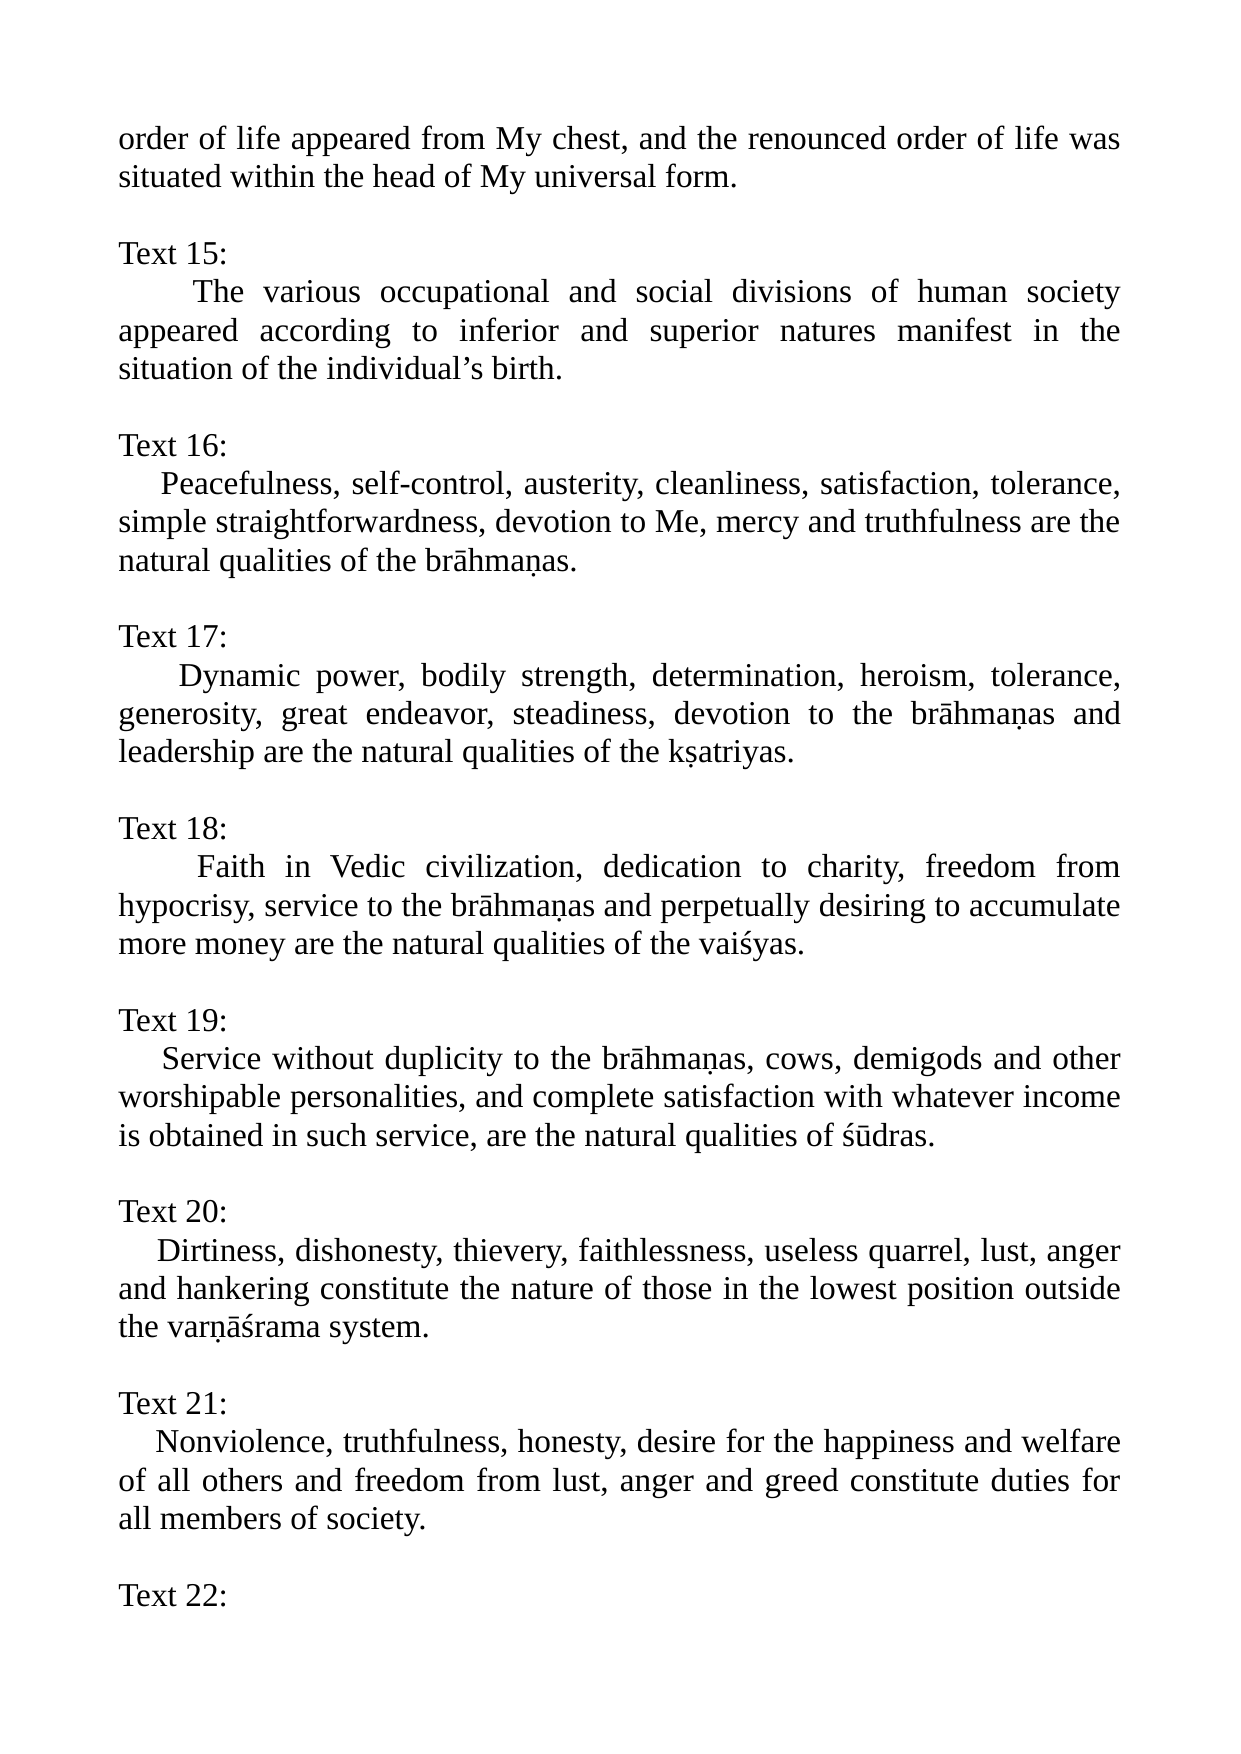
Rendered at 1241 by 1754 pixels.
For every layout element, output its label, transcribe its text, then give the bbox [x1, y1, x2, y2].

text Nonviolence, truthfulness, honesty, desire for the happiness and welfare of all others and freedom from lust, anger and greed constitute duties for all members of society. [118, 1421, 1122, 1536]
text Text 20: [118, 1191, 1122, 1230]
text Text 15: [118, 233, 1122, 271]
text order of life appeared from My chest, and the renounced order of life was situated within the head of My universal form. [118, 118, 1122, 195]
text Text 22: [118, 1575, 1122, 1613]
text The various occupational and social divisions of human society appeared according to inferior and superior natures manifest in the situation of the individual’s birth. [118, 271, 1122, 386]
text Text 17: [118, 616, 1122, 655]
text Text 21: [118, 1383, 1122, 1421]
text Text 16: [118, 425, 1122, 463]
text Text 18: [118, 808, 1122, 846]
text Dirtiness, dishonesty, thievery, faithlessness, useless quarrel, lust, anger and hankering constitute the nature of those in the lowest position outside the varṇāśrama system. [118, 1230, 1122, 1345]
text Text 19: [118, 1000, 1122, 1038]
text Dynamic power, bodily strength, determination, heroism, tolerance, generosity, great endeavor, steadiness, devotion to the brāhmaṇas and leadership are the natural qualities of the kṣatriyas. [118, 655, 1122, 770]
text Faith in Vedic civilization, dedication to charity, freedom from hypocrisy, service to the brāhmaṇas and perpetually desiring to accumulate more money are the natural qualities of the vaiśyas. [118, 846, 1122, 961]
text Peacefulness, self-control, austerity, cleanliness, satisfaction, tolerance, simple straightforwardness, devotion to Me, mercy and truthfulness are the natural qualities of the brāhmaṇas. [118, 463, 1122, 578]
text Service without duplicity to the brāhmaṇas, cows, demigods and other worshipable personalities, and complete satisfaction with whatever income is obtained in such service, are the natural qualities of śūdras. [118, 1038, 1122, 1153]
